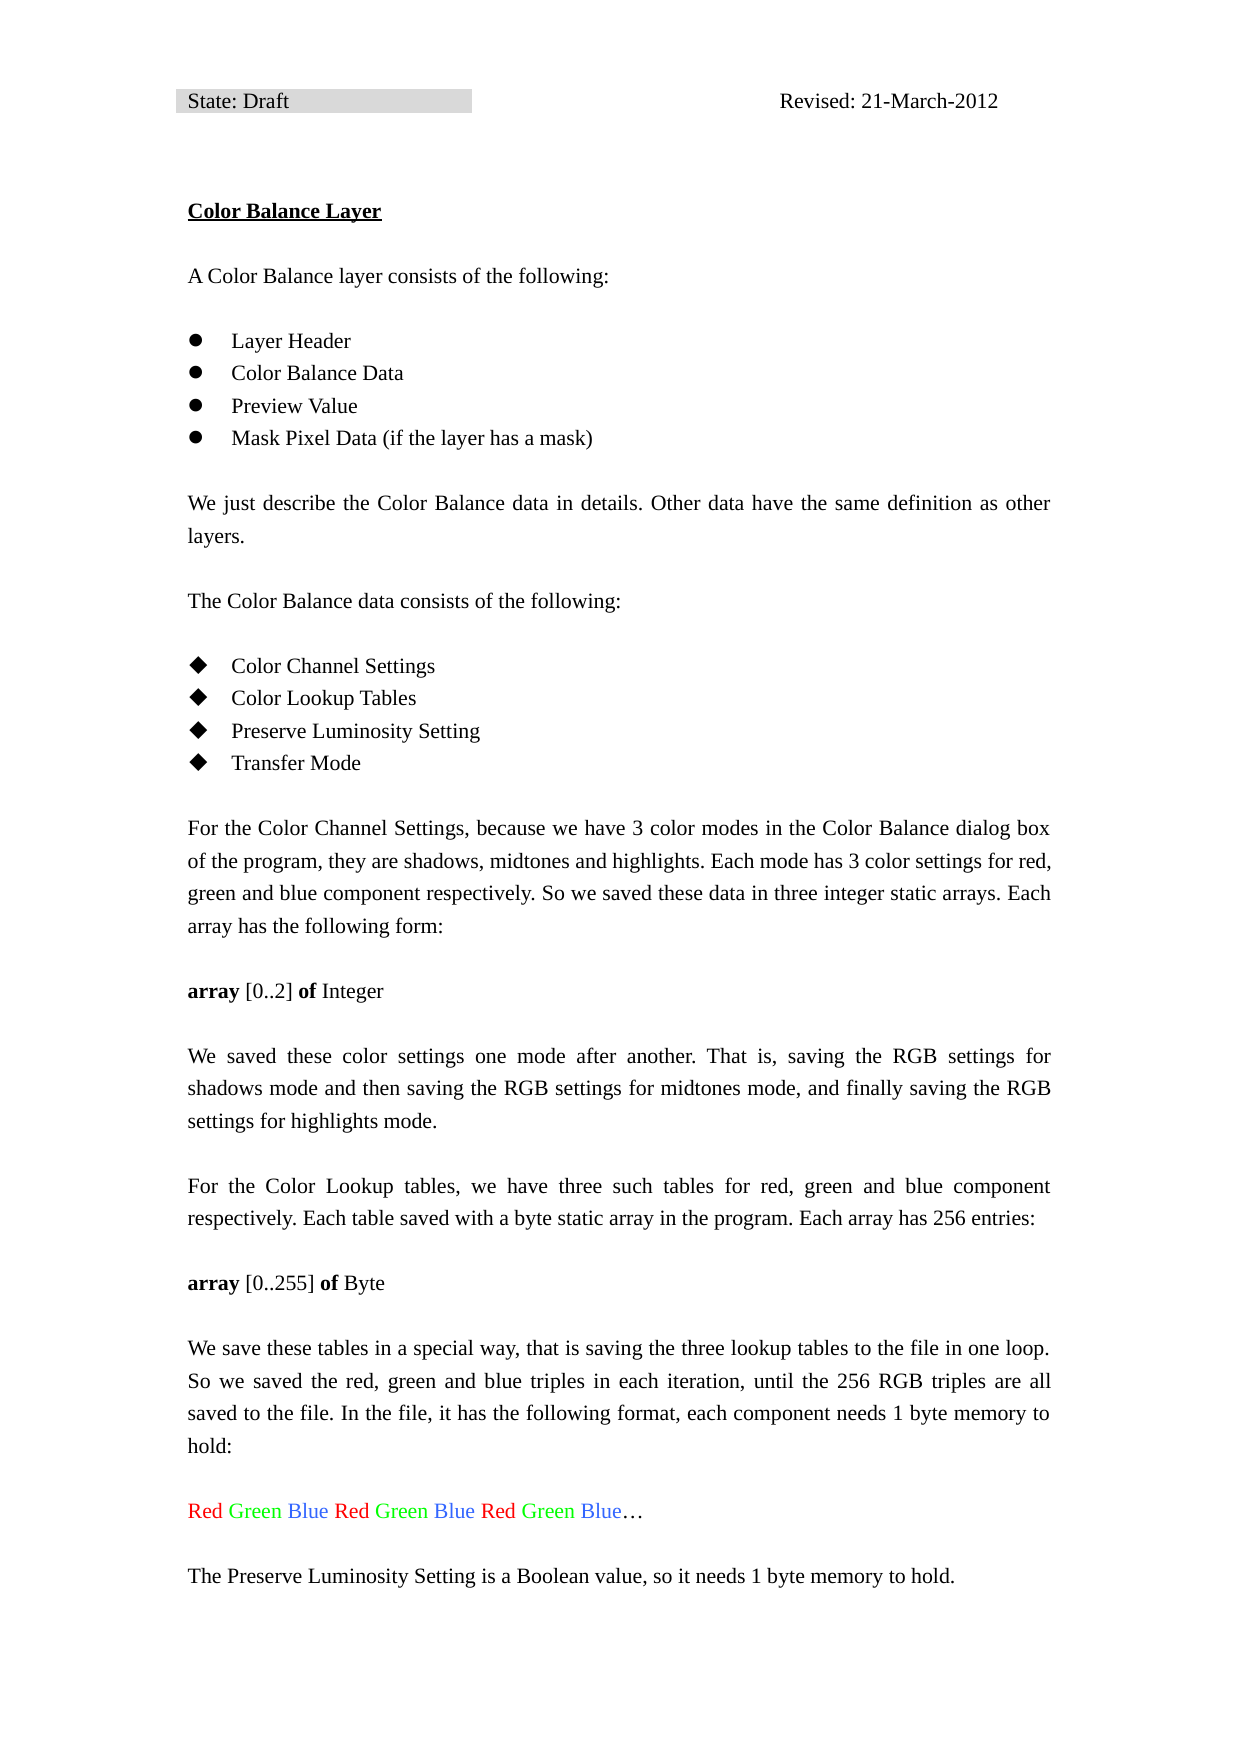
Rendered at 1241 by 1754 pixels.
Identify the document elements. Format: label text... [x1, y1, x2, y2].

list Color Balance Data [187, 357, 1053, 389]
text Red Green Blue Red Green Blue Red Green Blue… [187, 1494, 1053, 1527]
text We save these tables in a special way, that is saving the three lookup tables to the file in one loop. So we saved the red, green and blue triples in each iteration, until the 256 RGB triples are all saved to the file. In the file, it has the following format, each component needs 1 byte memory to hold: [187, 1332, 1053, 1462]
text We saved these color settings one mode after another. That is, saving the RGB settings for shadows mode and then saving the RGB settings for midtones mode, and finally saving the RGB settings for highlights mode. [187, 1039, 1053, 1137]
list Color Lookup Tables [187, 682, 1053, 714]
text array [0..2] of Integer [187, 974, 1053, 1007]
list Color Channel Settings [187, 649, 1053, 682]
list Preview Value [187, 389, 1053, 422]
text We just describe the Color Balance data in details. Other data have the same definition as other layers. [187, 487, 1053, 552]
list Preserve Luminosity Setting [187, 714, 1053, 747]
text The Color Balance data consists of the following: [187, 584, 1053, 617]
text A Color Balance layer consists of the following: [187, 259, 1053, 292]
text For the Color Lookup tables, we have three such tables for red, green and blue component respectively. Each table saved with a byte static array in the program. Each array has 256 entries: [187, 1169, 1053, 1234]
text Color Balance Layer [187, 194, 1053, 227]
list Mask Pixel Data (if the layer has a mask) [187, 422, 1053, 454]
text For the Color Channel Settings, because we have 3 color modes in the Color Balance dialog box of the program, they are shadows, midtones and highlights. Each mode has 3 color settings for red, green and blue component respectively. So we saved these data in three integer static arrays. Each array has the following form: [187, 812, 1053, 942]
text array [0..255] of Byte [187, 1267, 1053, 1299]
list Transfer Mode [187, 747, 1053, 779]
text The Preserve Luminosity Setting is a Boolean value, so it needs 1 byte memory to hold. [187, 1559, 1053, 1592]
list Layer Header [187, 324, 1053, 357]
